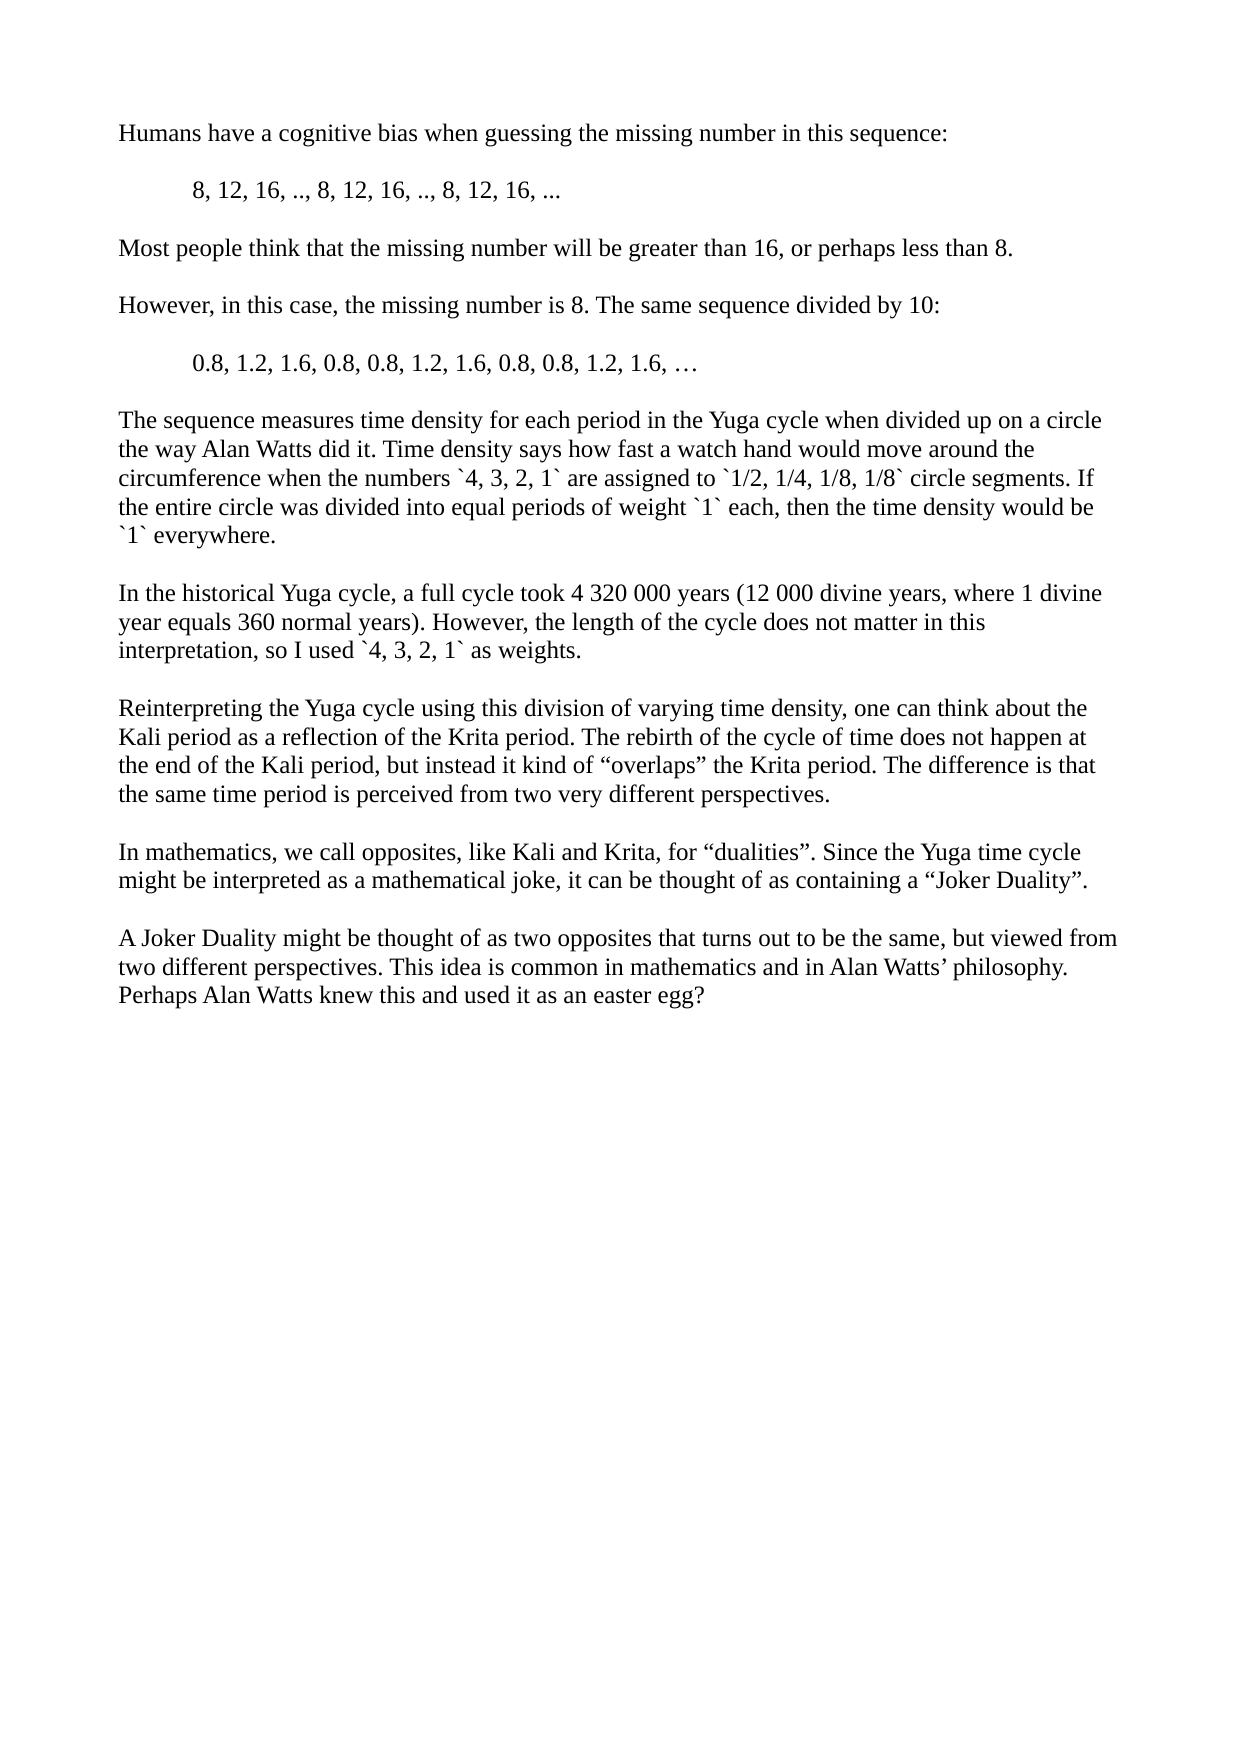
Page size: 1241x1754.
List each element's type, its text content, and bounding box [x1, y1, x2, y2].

text Most people think that the missing number will be greater than 16, or perhaps less than 8. [118, 233, 1122, 262]
text The sequence measures time density for each period in the Yuga cycle when divided up on a circle the way Alan Watts did it. Time density says how fast a watch hand would move around the circumference when the numbers `4, 3, 2, 1` are assigned to `1/2, 1/4, 1/8, 1/8` circle segments. If the entire circle was divided into equal periods of weight `1` each, then the time density would be `1` everywhere. [118, 406, 1122, 549]
text In the historical Yuga cycle, a full cycle took 4 320 000 years (12 000 divine years, where 1 divine year equals 360 normal years). However, the length of the cycle does not matter in this interpretation, so I used `4, 3, 2, 1` as weights. [118, 578, 1122, 664]
text 8, 12, 16, .., 8, 12, 16, .., 8, 12, 16, ... [118, 176, 1122, 204]
text However, in this case, the missing number is 8. The same sequence divided by 10: [118, 291, 1122, 319]
text Reinterpreting the Yuga cycle using this division of varying time density, one can think about the Kali period as a reflection of the Krita period. The rebirth of the cycle of time does not happen at the end of the Kali period, but instead it kind of “overlaps” the Krita period. The difference is that the same time period is perceived from two very different perspectives. [118, 693, 1122, 808]
text Humans have a cognitive bias when guessing the missing number in this sequence: [118, 118, 1122, 147]
text In mathematics, we call opposites, like Kali and Krita, for “dualities”. Since the Yuga time cycle might be interpreted as a mathematical joke, it can be thought of as containing a “Joker Duality”. [118, 837, 1122, 894]
text A Joker Duality might be thought of as two opposites that turns out to be the same, but viewed from two different perspectives. This idea is common in mathematics and in Alan Watts’ philosophy. Perhaps Alan Watts knew this and used it as an easter egg? [118, 923, 1122, 1009]
text 0.8, 1.2, 1.6, 0.8, 0.8, 1.2, 1.6, 0.8, 0.8, 1.2, 1.6, … [118, 348, 1122, 377]
